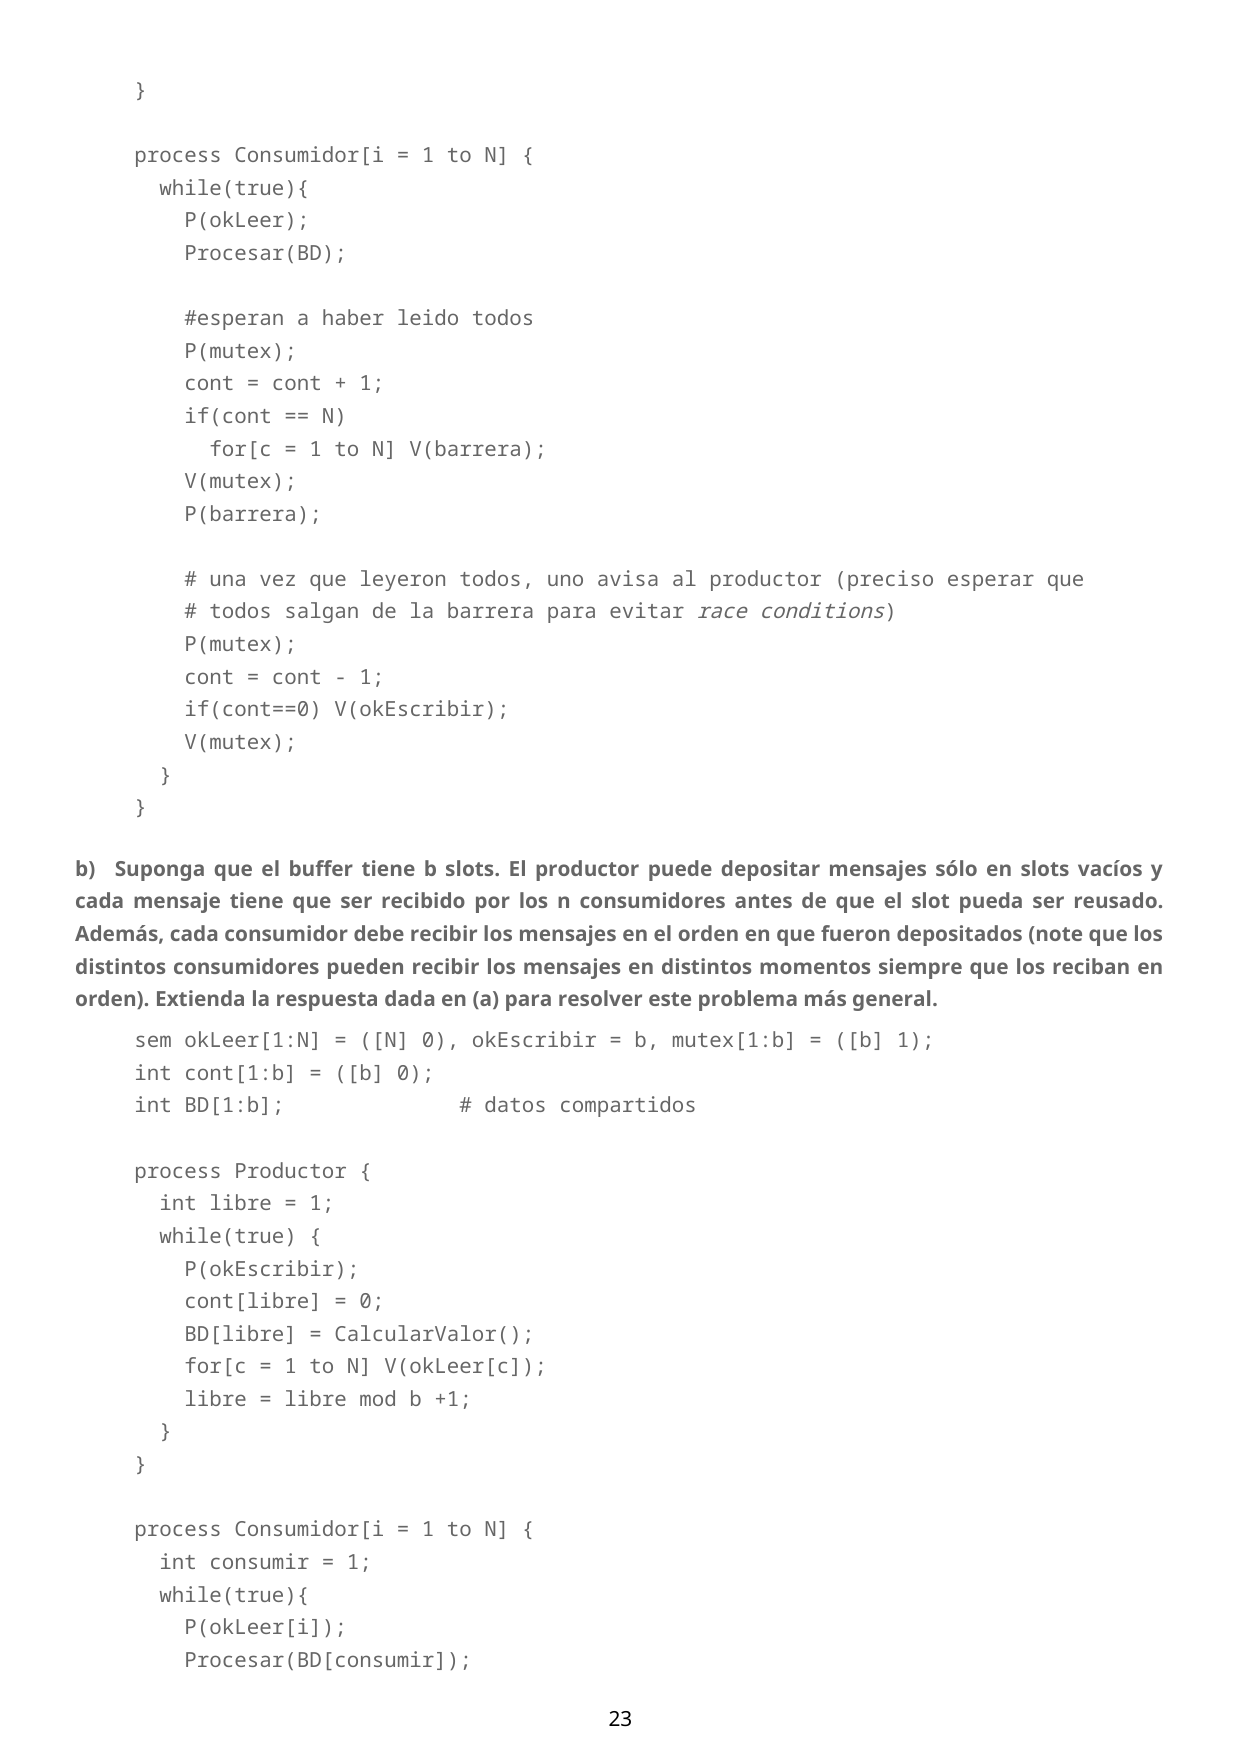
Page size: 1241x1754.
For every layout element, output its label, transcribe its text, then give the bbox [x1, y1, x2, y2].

text int libre = 1; [134, 1188, 1165, 1217]
text cont = cont + 1; [134, 368, 1165, 397]
text Procesar(BD[consumir]); [134, 1645, 1165, 1673]
text } [134, 75, 1165, 103]
text } [134, 792, 1165, 821]
text for[c = 1 to N] V(barrera); [134, 434, 1165, 462]
text } [134, 760, 1165, 788]
text while(true) { [134, 1221, 1165, 1249]
text cont[libre] = 0; [134, 1286, 1165, 1315]
text int BD[1:b]; # datos compartidos [134, 1091, 1165, 1119]
text process Productor { [134, 1156, 1165, 1184]
text process Consumidor[i = 1 to N] { [134, 1514, 1165, 1543]
text } [134, 1417, 1165, 1445]
text for[c = 1 to N] V(okLeer[c]); [134, 1351, 1165, 1380]
text sem okLeer[1:N] = ([N] 0), okEscribir = b, mutex[1:b] = ([b] 1); [134, 1025, 1165, 1054]
text P(barrera); [134, 499, 1165, 527]
subtitle b) Suponga que el buffer tiene b slots. El productor puede depositar mensajes sólo en slots vacíos y cada mensaje tiene que ser recibido por los n consumidores antes de que el slot pueda ser reusado. Además, cada consumidor debe recibir los mensajes en el orden en que fueron depositados (note que los distintos consumidores pueden recibir los mensajes en distintos momentos siempre que los reciban en orden). Extienda la respuesta dada en (a) para resolver este problema más general. [75, 854, 1165, 1013]
text BD[libre] = CalcularValor(); [134, 1319, 1165, 1347]
text # todos salgan de la barrera para evitar race conditions) [134, 597, 1165, 625]
text while(true){ [134, 1580, 1165, 1608]
text P(mutex); [134, 629, 1165, 658]
text Procesar(BD); [134, 238, 1165, 266]
text libre = libre mod b +1; [134, 1384, 1165, 1412]
text int cont[1:b] = ([b] 0); [134, 1058, 1165, 1086]
text P(okLeer); [134, 205, 1165, 234]
text cont = cont - 1; [134, 662, 1165, 690]
text while(true){ [134, 173, 1165, 201]
text if(cont==0) V(okEscribir); [134, 694, 1165, 723]
text P(mutex); [134, 336, 1165, 364]
text P(okEscribir); [134, 1254, 1165, 1282]
text } [134, 1449, 1165, 1478]
text V(mutex); [134, 727, 1165, 756]
text V(mutex); [134, 466, 1165, 495]
text if(cont == N) [134, 401, 1165, 429]
text # una vez que leyeron todos, uno avisa al productor (preciso esperar que [134, 564, 1165, 592]
text P(okLeer[i]); [134, 1612, 1165, 1641]
text process Consumidor[i = 1 to N] { [134, 140, 1165, 169]
text int consumir = 1; [134, 1547, 1165, 1576]
text #esperan a haber leido todos [134, 303, 1165, 332]
